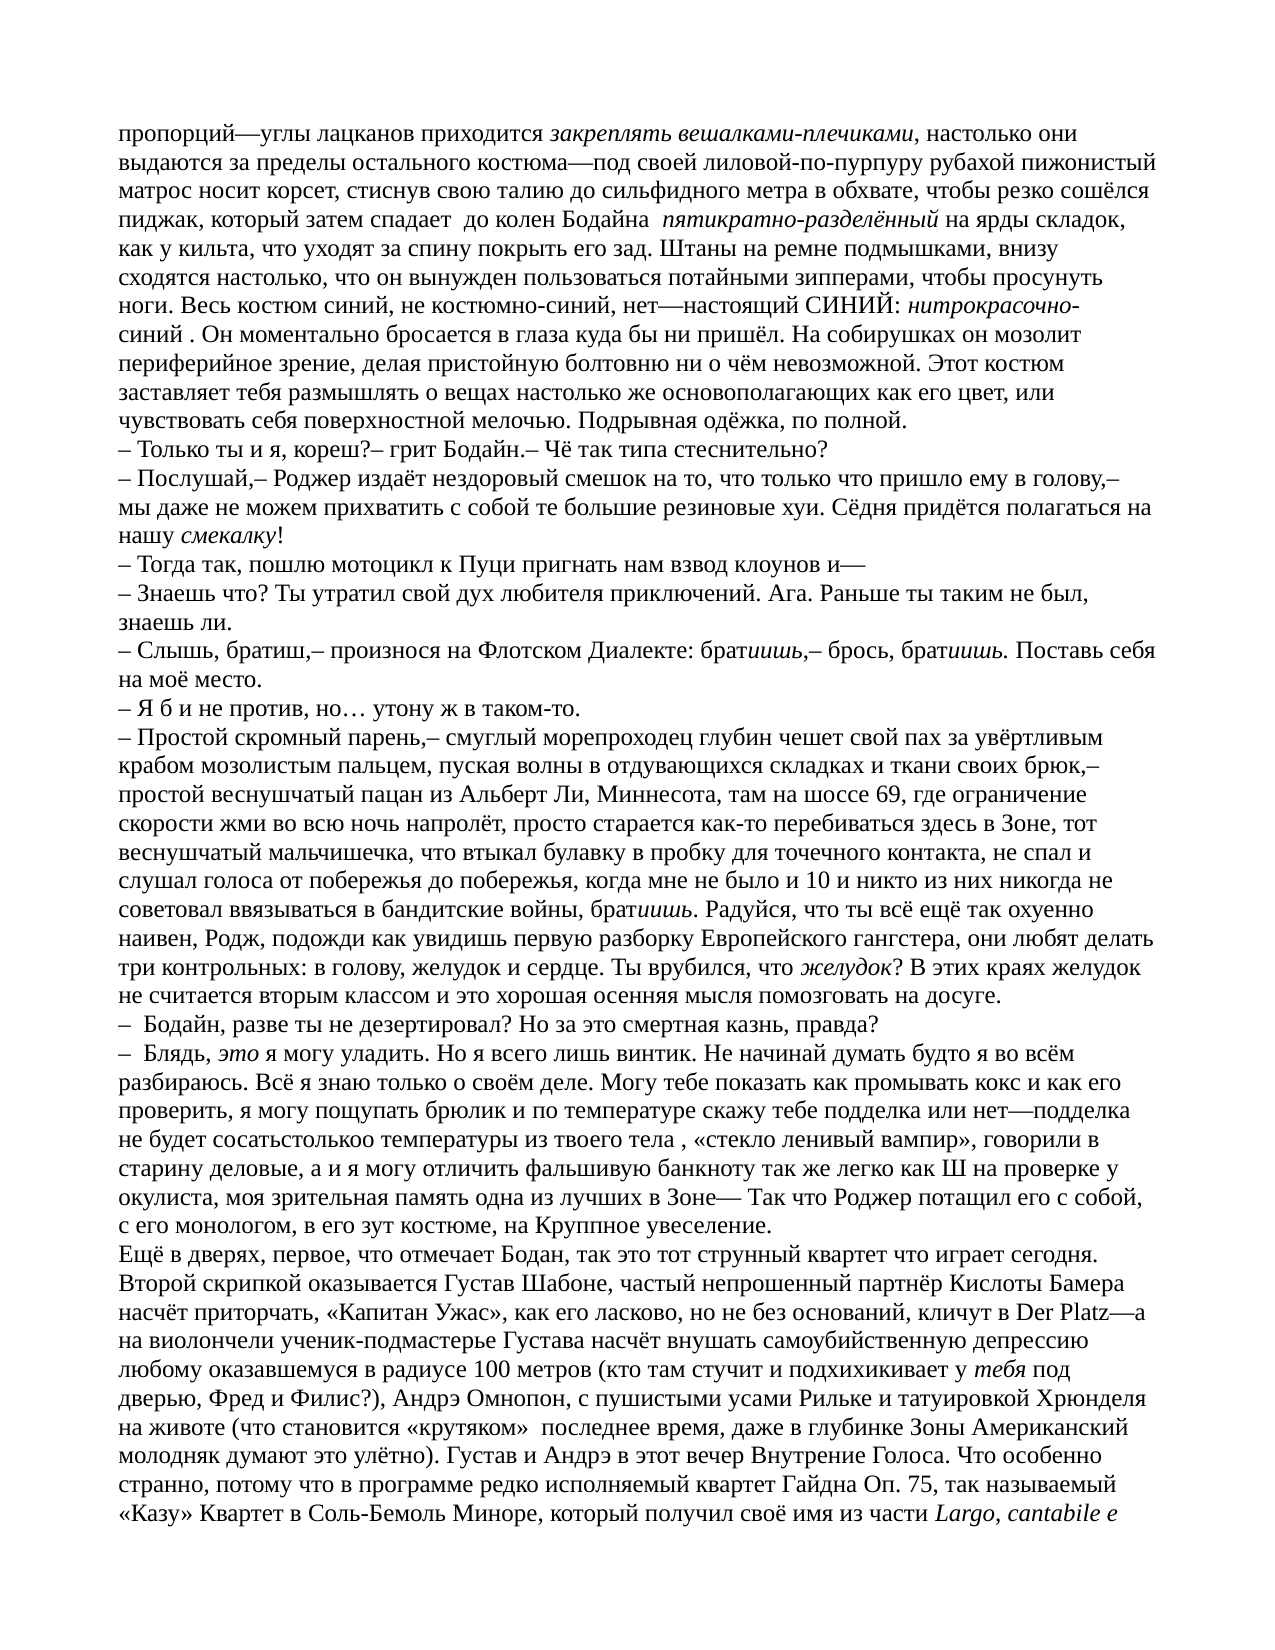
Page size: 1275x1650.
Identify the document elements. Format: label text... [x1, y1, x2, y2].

text пропорций—углы лацканов приходится закреплять вешалками-плечиками, настолько они выдаются за пределы остального костюма—под своей лиловой-по-пурпуру рубахой пижонистый матрос носит корсет, стиснув свою талию до сильфидного метра в обхвате, чтобы резко сошёлся пиджак, который затем спадает до колен Бодайна пятикратно-разделённый на ярды складок, как у кильта, что уходят за спину покрыть его зад. Штаны на ремне подмышками, внизу сходятся настолько, что он вынужден пользоваться потайными зипперами, чтобы просунуть ноги. Весь костюм синий, не костюмно-синий, нет—настоящий СИНИЙ: нитрокрасочно-синий . Он моментально бросается в глаза куда бы ни пришёл. На собирушках он мозолит периферийное зрение, делая пристойную болтовню ни о чём невозможной. Этот костюм заставляет тебя размышлять о вещах настолько же основополагающих как его цвет, или чувствовать себя поверхностной мелочью. Подрывная одёжка, по полной. [118, 118, 1157, 434]
text – Послушай,– Роджер издаёт нездоровый смешок на то, что только что пришло ему в голову,– мы даже не можем прихватить с собой те большие резиновые хуи. Сёдня придётся полагаться на нашу смекалку! [118, 463, 1157, 549]
text – Тогда так, пошлю мотоцикл к Пуци пригнать нам взвод клоунов и— [118, 549, 1157, 578]
text – Знаешь что? Ты утратил свой дух любителя приключений. Ага. Раньше ты таким не был, знаешь ли. [118, 578, 1157, 636]
text Ещё в дверях, первое, что отмечает Бодан, так это тот струнный квартет что играет сегодня. Второй скрипкой оказывается Густав Шабоне, частый непрошенный партнёр Кислоты Бамера насчёт приторчать, «Капитан Ужас», как его ласково, но не без оснований, кличут в Der Platz—а на виолончели ученик-подмастерье Густава насчёт внушать самоубийственную депрессию любому оказавшемуся в радиусе 100 метров (кто там стучит и подхихикивает у тебя под дверью, Фред и Филис?), Андрэ Омнопон, с пушистыми усами Рильке и татуировкой Хрюнделя на животе (что становится «крутяком» последнее время, даже в глубинке Зоны Американский молодняк думают это улётно). Густав и Андрэ в этот вечер Внутрение Голоса. Что особенно странно, потому что в программе редко исполняемый квартет Гайдна Оп. 75, так называемый «Казу» Квартет в Соль-Бемоль Миноре, который получил своё имя из части Largo, cantabile e [118, 1239, 1157, 1527]
text – Блядь, это я могу уладить. Но я всего лишь винтик. Не начинай думать будто я во всём разбираюсь. Всё я знаю только о своём деле. Могу тебе показать как промывать кокс и как его проверить, я могу пощупать брюлик и по температуре скажу тебе подделка или нет—подделка не будет сосатьстолькоо температуры из твоего тела , «стекло ленивый вампир», говорили в старину деловые, а и я могу отличить фальшивую банкноту так же легко как Ш на проверке у окулиста, моя зрительная память одна из лучших в Зоне— Так что Роджер потащил его с собой, с его монологом, в его зут костюме, на Круппное увеселение. [118, 1038, 1157, 1239]
text – Слышь, братиш,– произнося на Флотском Диалекте: братиишь,– брось, братиишь. Поставь себя на моё место. [118, 636, 1157, 693]
text – Я б и не против, но… утону ж в таком-то. [118, 693, 1157, 722]
text – Простой скромный парень,– смуглый морепроходец глубин чешет свой пах за увёртливым крабом мозолистым пальцем, пуская волны в отдувающихся складках и ткани своих брюк,– простой веснушчатый пацан из Альберт Ли, Миннесота, там на шоссе 69, где ограничение скорости жми во всю ночь напролёт, просто старается как-то перебиваться здесь в Зоне, тот веснушчатый мальчишечка, что втыкал булавку в пробку для точечного контакта, не спал и слушал голоса от побережья до побережья, когда мне не было и 10 и никто из них никогда не советовал ввязываться в бандитские войны, братиишь. Радуйся, что ты всё ещё так охуенно наивен, Родж, подожди как увидишь первую разборку Европейского гангстера, они любят делать три контрольных: в голову, желудок и сердце. Ты врубился, что желудок? В этих краях желудок не считается вторым классом и это хорошая осенняя мысля помозговать на досуге. [118, 722, 1157, 1009]
text – Бодайн, разве ты не дезертировал? Но за это смертная казнь, правда? [118, 1009, 1157, 1038]
text – Только ты и я, кореш?– грит Бодайн.– Чё так типа стеснительно? [118, 434, 1157, 463]
